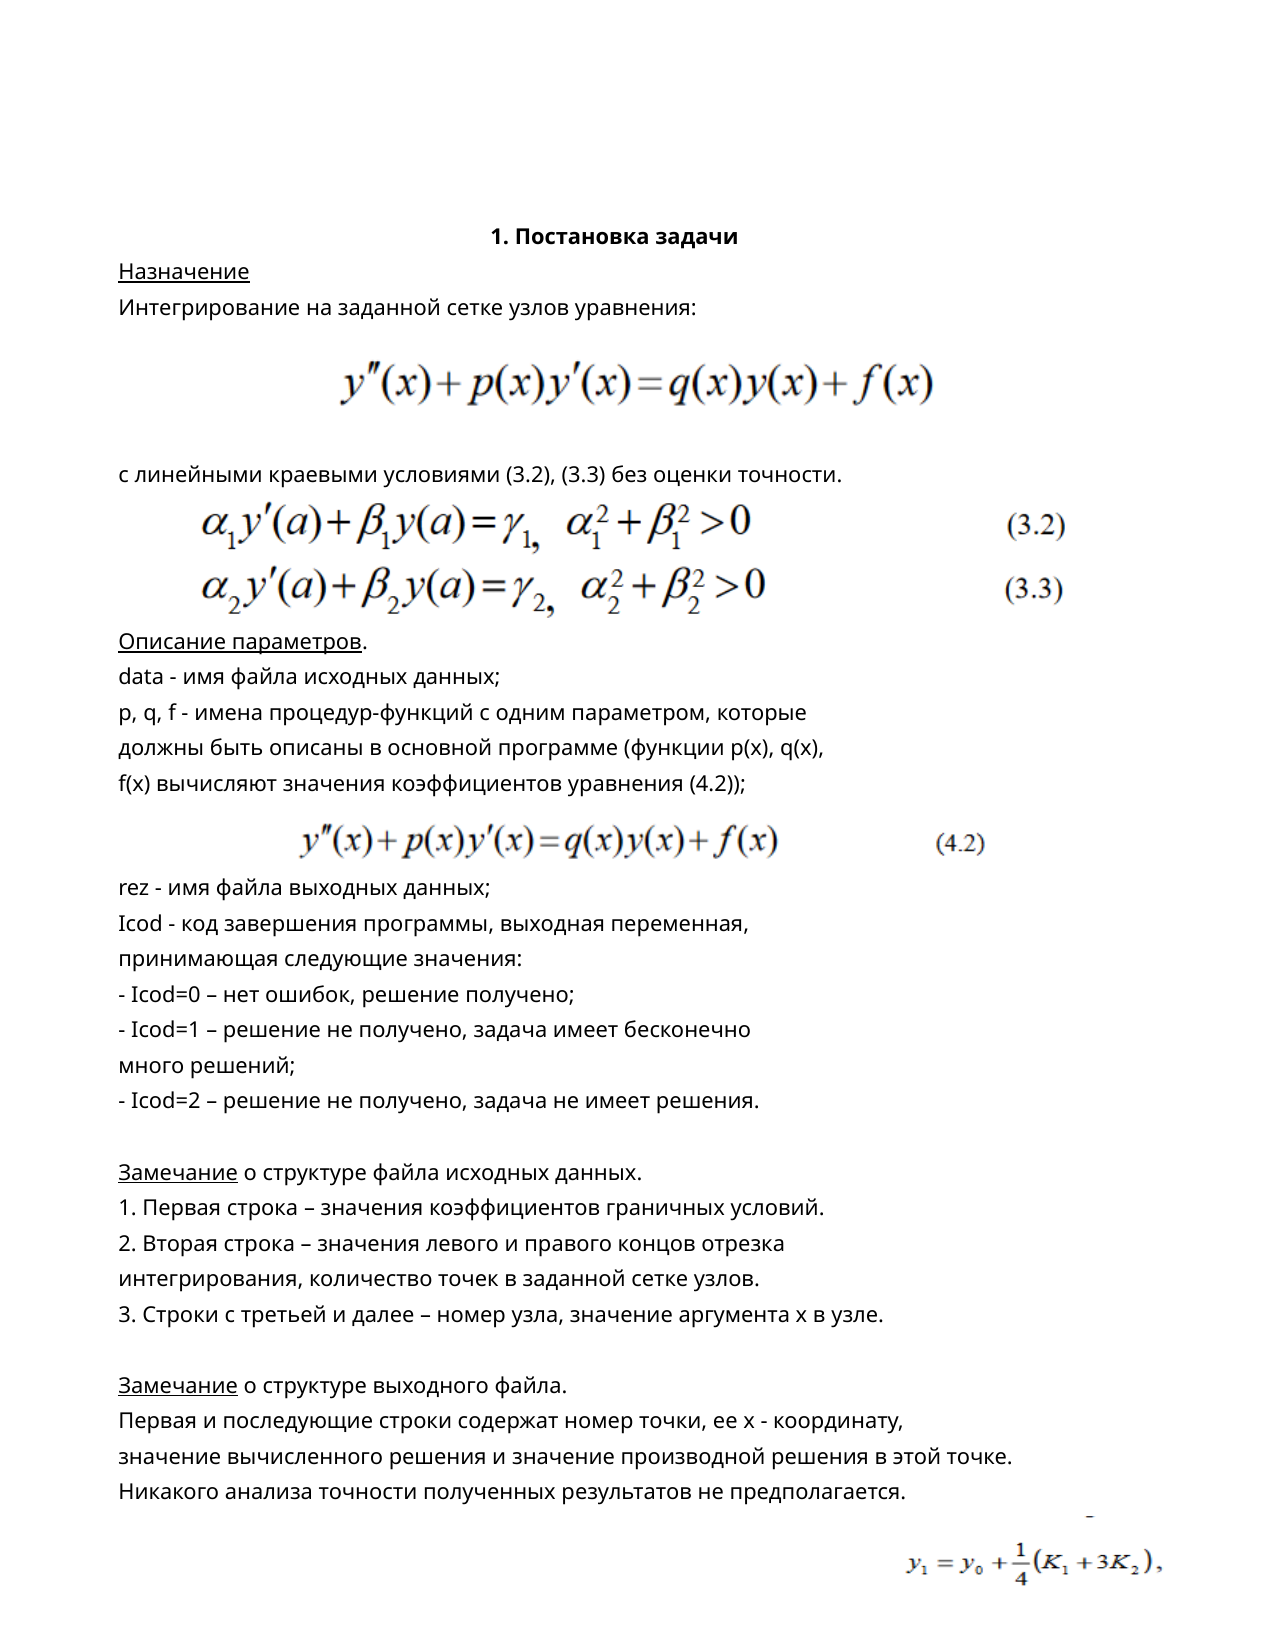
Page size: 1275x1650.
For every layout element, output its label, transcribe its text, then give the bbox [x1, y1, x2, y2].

text - Icod=1 – решение не получено, задача имеет бесконечно [118, 1014, 1110, 1044]
text Никакого анализа точности полученных результатов не предполагается. [118, 1476, 1110, 1506]
text Замечание о структуре файла исходных данных. [118, 1157, 1110, 1186]
text интегрирования, количество точек в заданной сетке узлов. [118, 1263, 1110, 1293]
text - Icod=2 – решение не получено, задача не имеет решения. [118, 1086, 1110, 1115]
text Интегрирование на заданной сетке узлов уравнения: [118, 292, 1110, 321]
text - Icod=0 – нет ошибок, решение получено; [118, 979, 1110, 1009]
text p, q, f - имена процедур-функций с одним параметром, которые [118, 697, 1110, 727]
picture [261, 809, 1014, 868]
text с линейными краевыми условиями (3.2), (3.3) без оценки точности. [118, 459, 1110, 489]
text rez - имя файла выходных данных; [118, 803, 1110, 902]
picture [302, 349, 973, 420]
text 2. Вторая строка – значения левого и правого концов отрезка [118, 1228, 1110, 1257]
text значение вычисленного решения и значение производной решения в этой точке. [118, 1441, 1110, 1471]
text принимающая следующие значения: [118, 943, 1110, 973]
text 3. Строки с третьей и далее – номер узла, значение аргумента x в узле. [118, 1299, 1110, 1328]
text Первая и последующие строки содержат номер точки, ее x - координату, [118, 1405, 1110, 1435]
text 1. Постановка задачи [118, 221, 1110, 250]
text data - имя файла исходных данных; [118, 661, 1110, 691]
text f(x) вычисляют значения коэффициентов уравнения (4.2)); [118, 768, 1110, 798]
picture [903, 1516, 1187, 1600]
text Замечание о структуре выходного файла. [118, 1370, 1110, 1399]
text много решений; [118, 1050, 1110, 1080]
text Описание параметров. [118, 495, 1110, 656]
text Icod - код завершения программы, выходная переменная, [118, 908, 1110, 938]
text должны быть описаны в основной программе (функции p(x), q(x), [118, 732, 1110, 762]
text 1. Первая строка – значения коэффициентов граничных условий. [118, 1192, 1110, 1222]
text Назначение [118, 256, 1110, 286]
picture [186, 495, 1089, 622]
